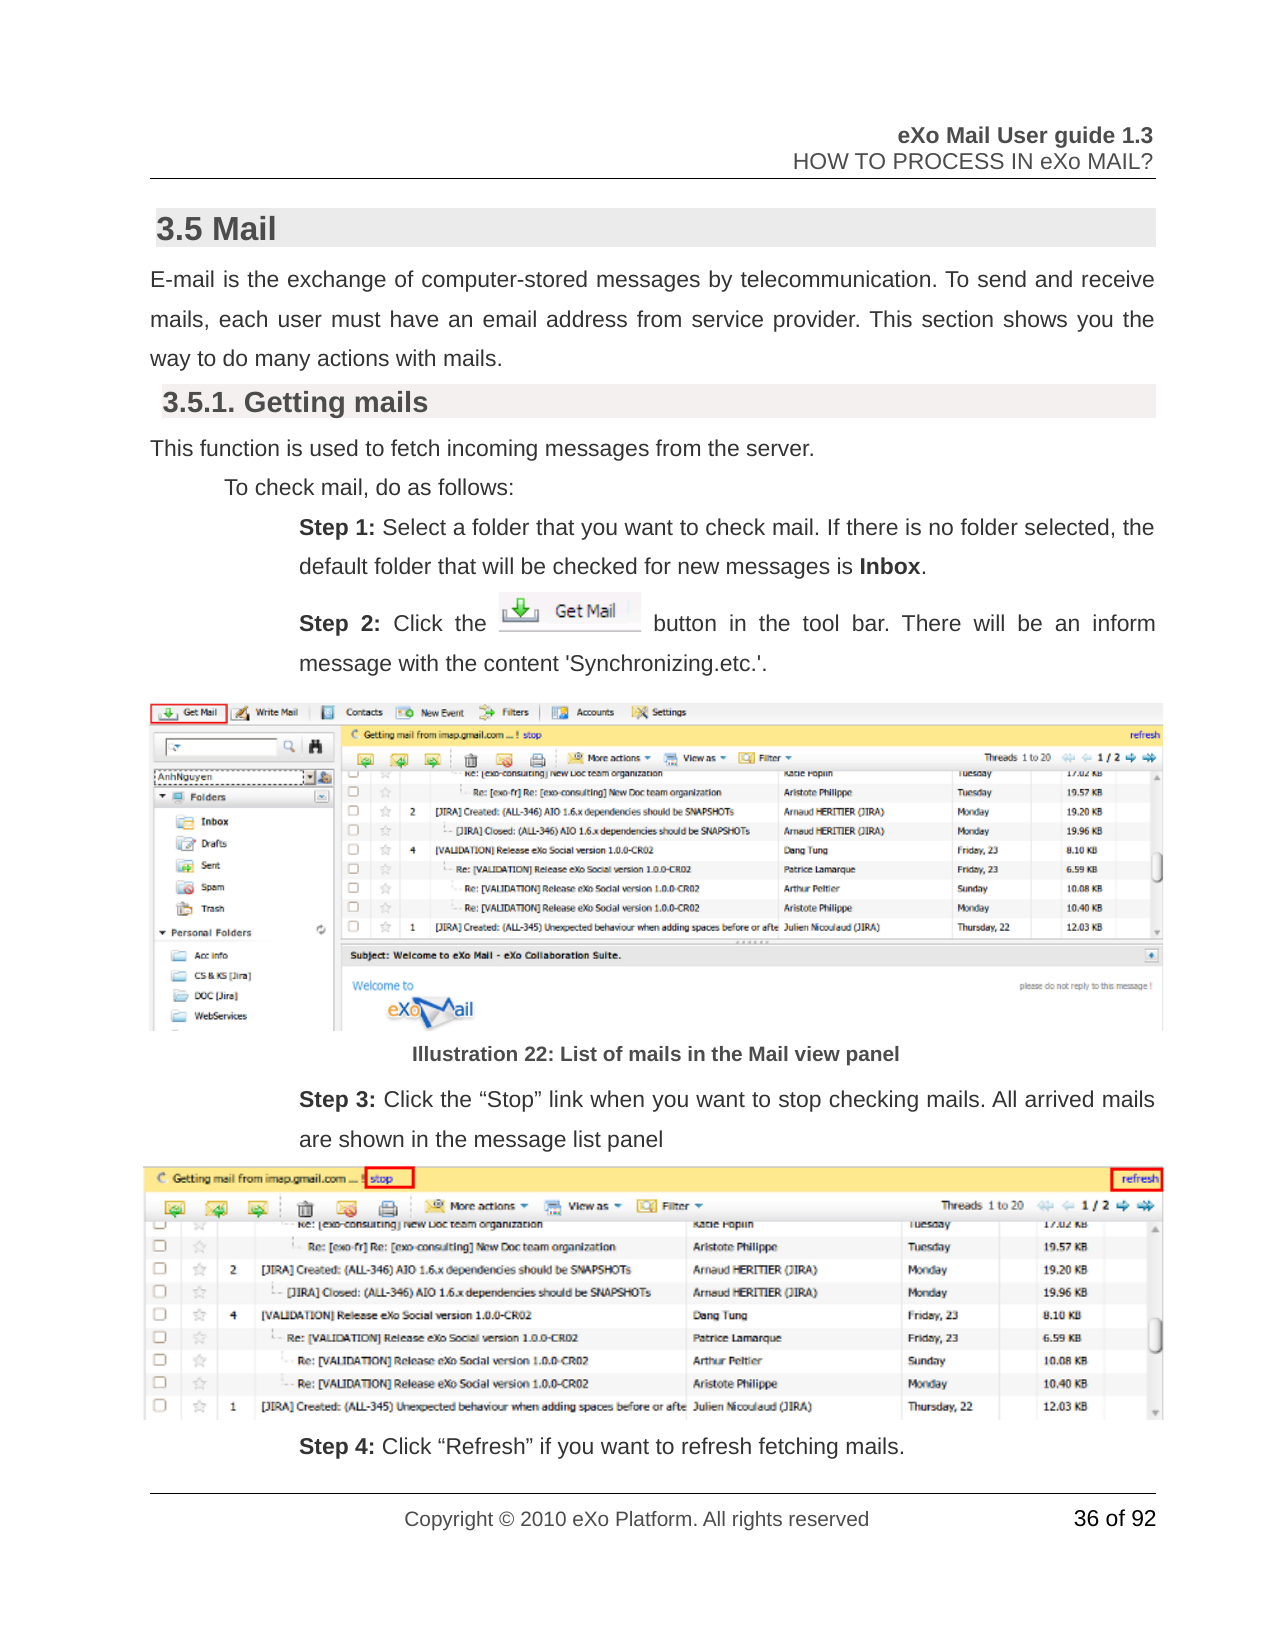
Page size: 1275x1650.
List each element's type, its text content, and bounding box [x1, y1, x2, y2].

list Step 4: Click “Refresh” if you want to refresh fetching mails. [261, 1420, 1156, 1459]
subtitle Getting mails [162, 384, 1156, 418]
list [261, 689, 1156, 703]
subtitle Mail [156, 208, 1156, 247]
picture [498, 592, 642, 632]
list Step 2: Click the button in the tool bar. There will be an inform message with the content 'Synchronizing.etc.'. [261, 593, 1156, 676]
picture [143, 1165, 1164, 1420]
text To check mail, do as follows: [224, 474, 1156, 501]
list Step 1: Select a folder that you want to check mail. If there is no folder selected, the default folder that will be checked for new messages is Inbox. [261, 514, 1156, 580]
text E-mail is the exchange of computer-stored messages by telecommunication. To send and receive mails, each user must have an email address from service provider. This section shows you the way to do many actions with mails. [150, 266, 1156, 371]
picture [148, 703, 1164, 1031]
text This function is used to fetch incoming messages from the server. [150, 435, 1156, 461]
list Illustration 22: List of mails in the Mail view panel [149, 1031, 1163, 1066]
list Step 3: Click the “Stop” link when you want to stop checking mails. All arrived mails are shown in the message list panel [149, 1066, 1163, 1152]
